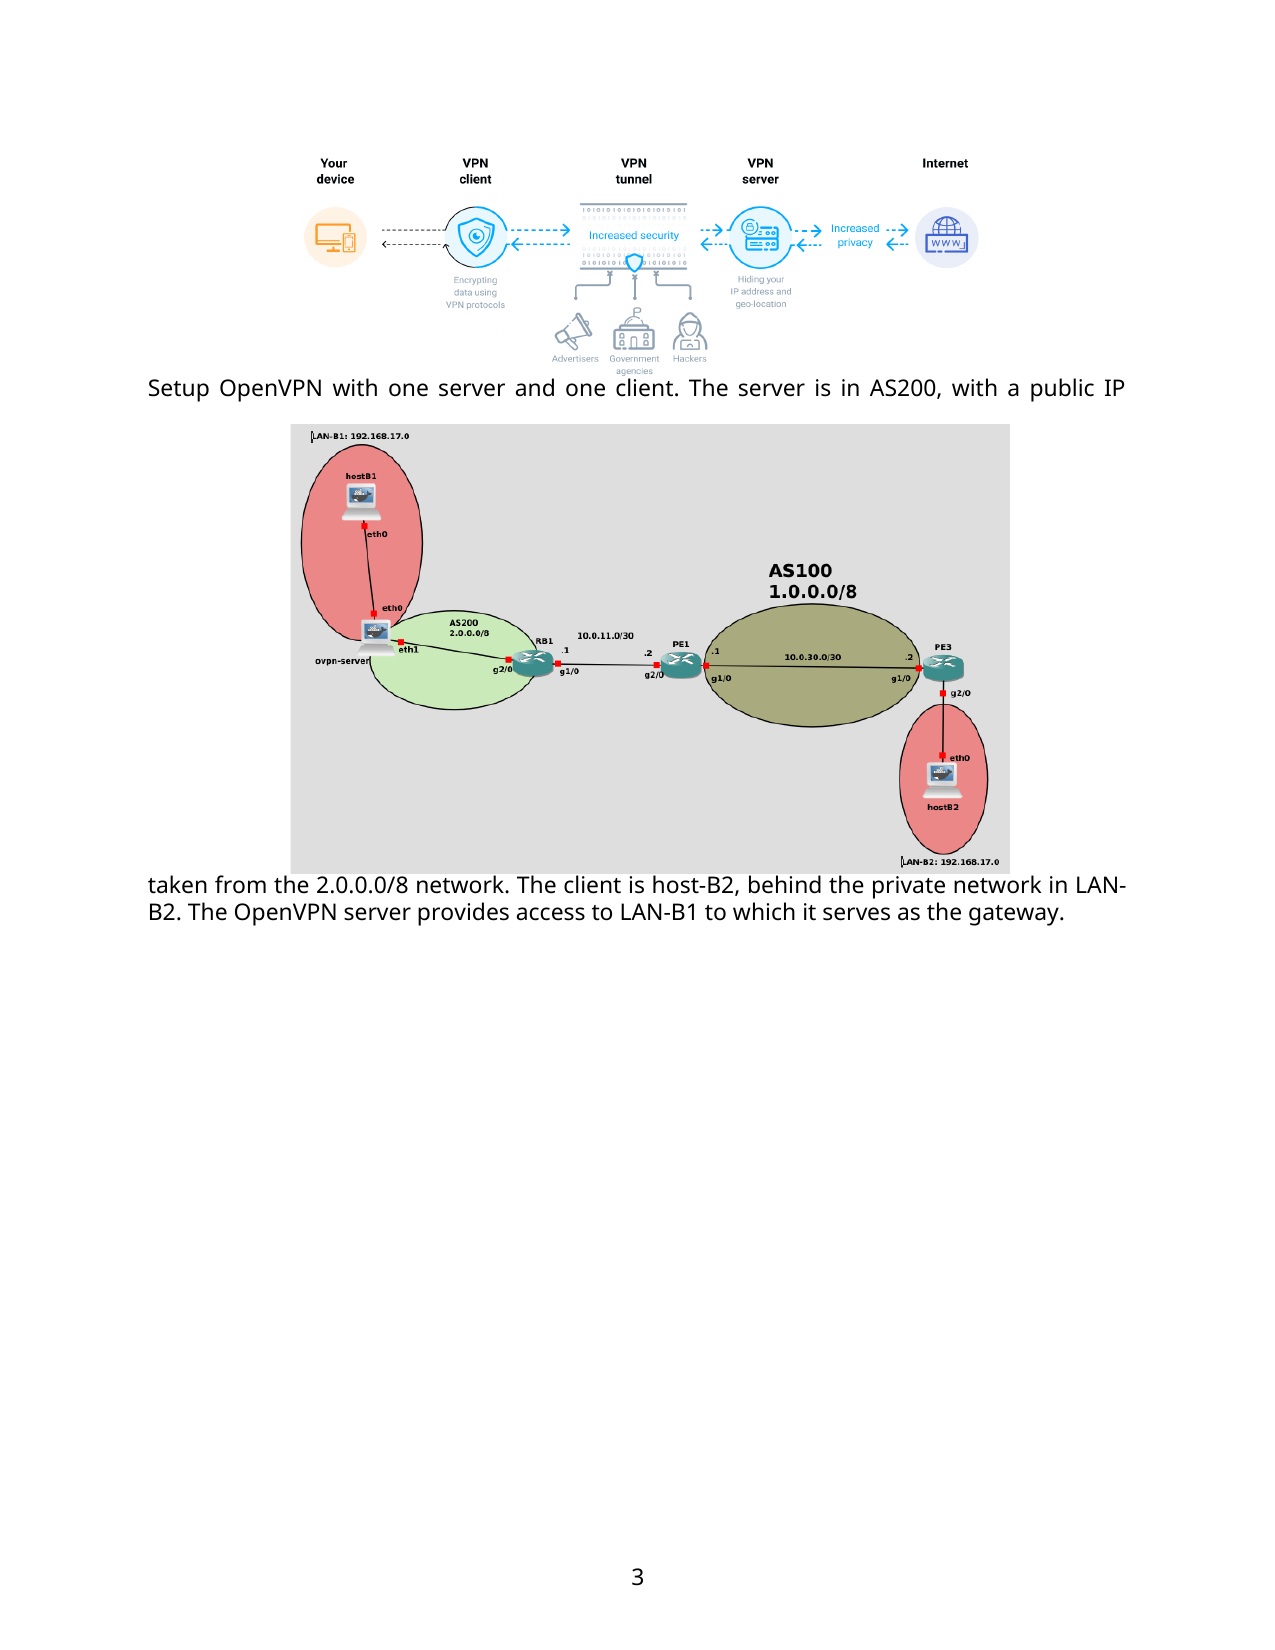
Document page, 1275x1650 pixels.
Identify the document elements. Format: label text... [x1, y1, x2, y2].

picture [297, 145, 984, 377]
picture [290, 424, 1010, 874]
text Setup OpenVPN with one server and one client. The server is in AS200, with a public IP taken from the 2.0.0.0/8 network. The client is host-B2, behind the private network in LAN-B2. The OpenVPN server provides access to LAN-B1 to which it serves as the gateway. [148, 148, 1127, 927]
